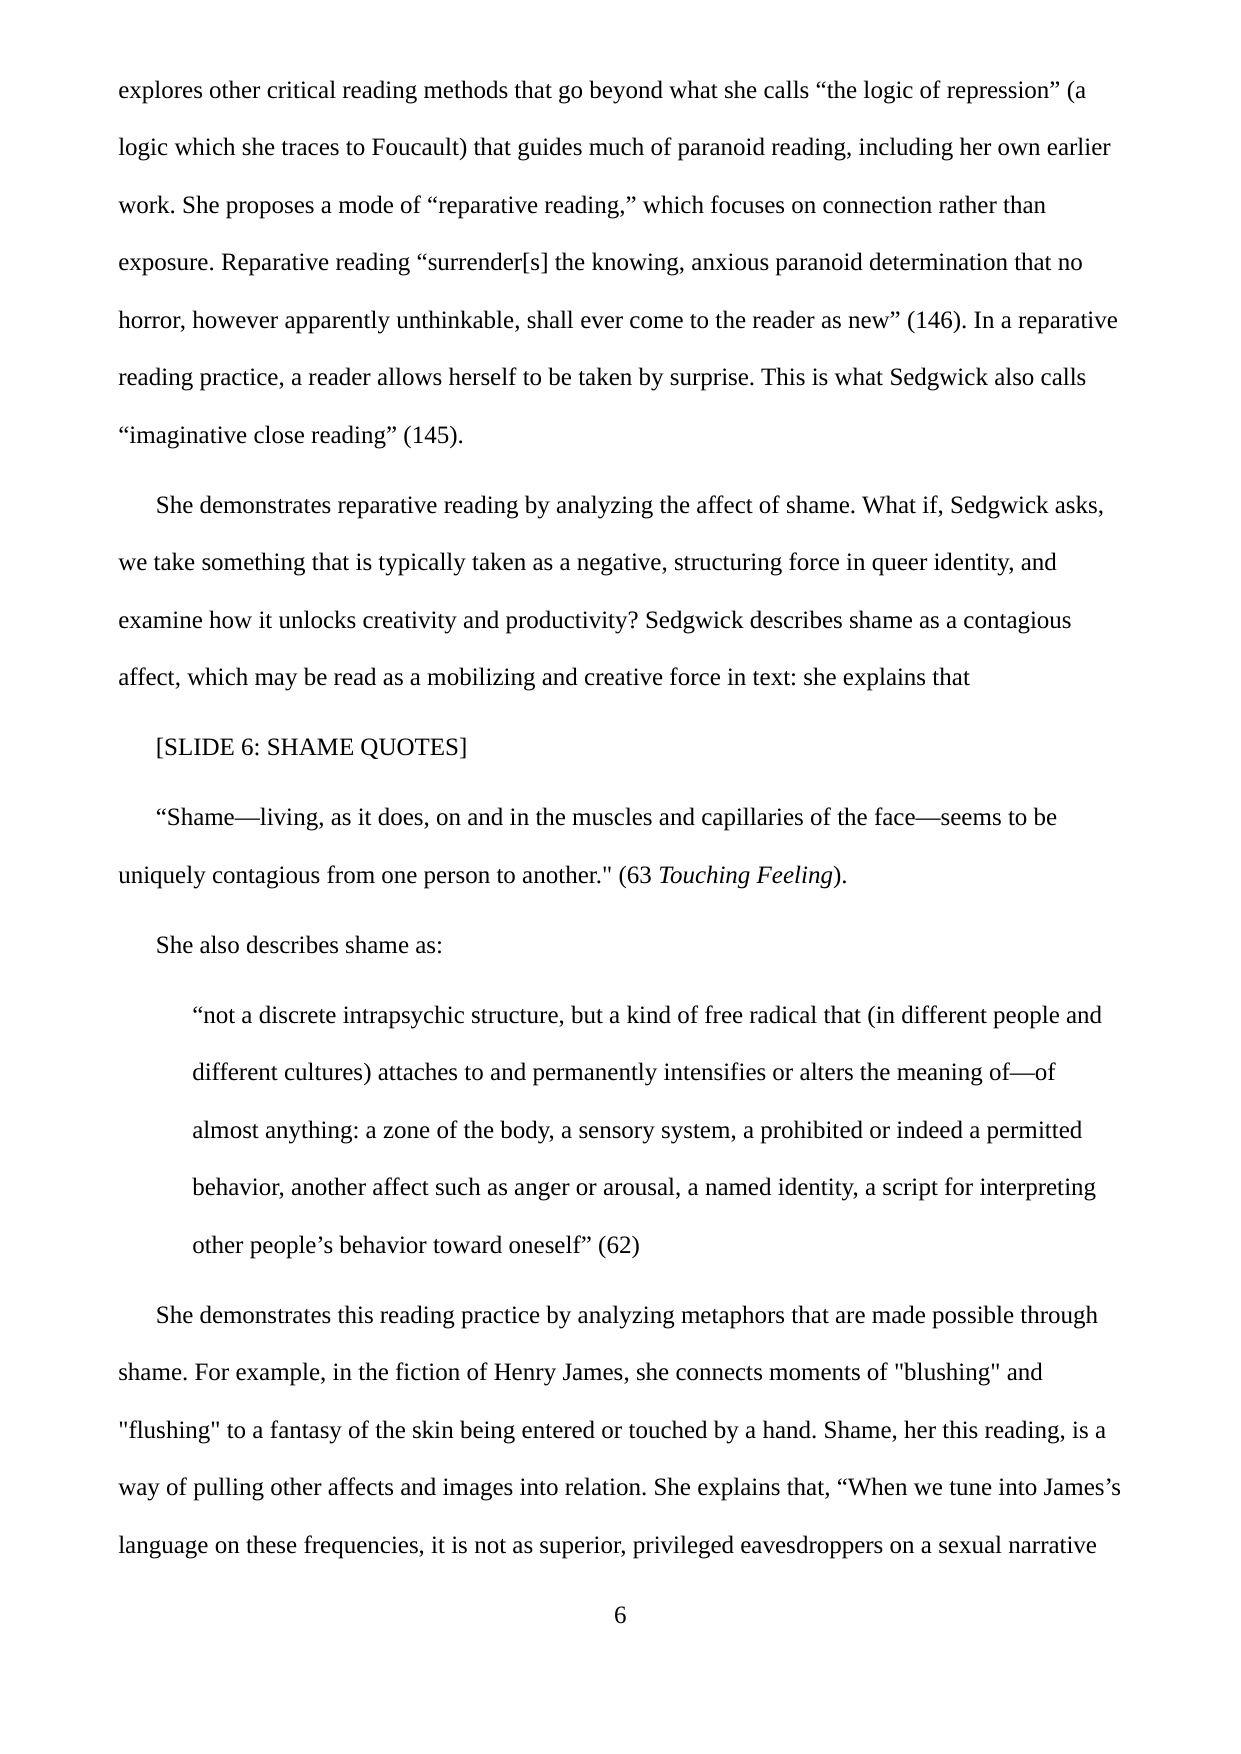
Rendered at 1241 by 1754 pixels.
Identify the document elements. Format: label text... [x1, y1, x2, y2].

text She demonstrates reparative reading by analyzing the affect of shame. What if, Sedgwick asks, we take something that is typically taken as a negative, structuring force in queer identity, and examine how it unlocks creativity and productivity? Sedgwick describes shame as a contagious affect, which may be read as a mobilizing and creative force in text: she explains that [118, 490, 1122, 691]
text “Shame—living, as it does, on and in the muscles and capillaries of the face—seems to be uniquely contagious from one person to another." (63 Touching Feeling). [118, 802, 1122, 889]
text [SLIDE 6: SHAME QUOTES] [118, 732, 1122, 761]
text She demonstrates this reading practice by analyzing metaphors that are made possible through shame. For example, in the fiction of Henry James, she connects moments of "blushing" and "flushing" to a fantasy of the skin being entered or touched by a hand. Shame, her this reading, is a way of pulling other affects and images into relation. She explains that, “When we tune into James’s language on these frequencies, it is not as superior, privileged eavesdroppers on a sexual narrative [118, 1300, 1122, 1559]
text explores other critical reading methods that go beyond what she calls “the logic of repression” (a logic which she traces to Foucault) that guides much of paranoid reading, including her own earlier work. She proposes a mode of “reparative reading,” which focuses on connection rather than exposure. Reparative reading “surrender[s] the knowing, anxious paranoid determination that no horror, however apparently unthinkable, shall ever come to the reader as new” (146). In a reparative reading practice, a reader allows herself to be taken by surprise. This is what Sedgwick also calls “imaginative close reading” (145). [118, 75, 1122, 449]
text “not a discrete intrapsychic structure, but a kind of free radical that (in different people and different cultures) attaches to and permanently intensifies or alters the meaning of—of almost anything: a zone of the body, a sensory system, a prohibited or indeed a permitted behavior, another affect such as anger or arousal, a named identity, a script for interpreting other people’s behavior toward oneself” (62) [192, 1000, 1122, 1259]
text She also describes shame as: [118, 930, 1122, 959]
